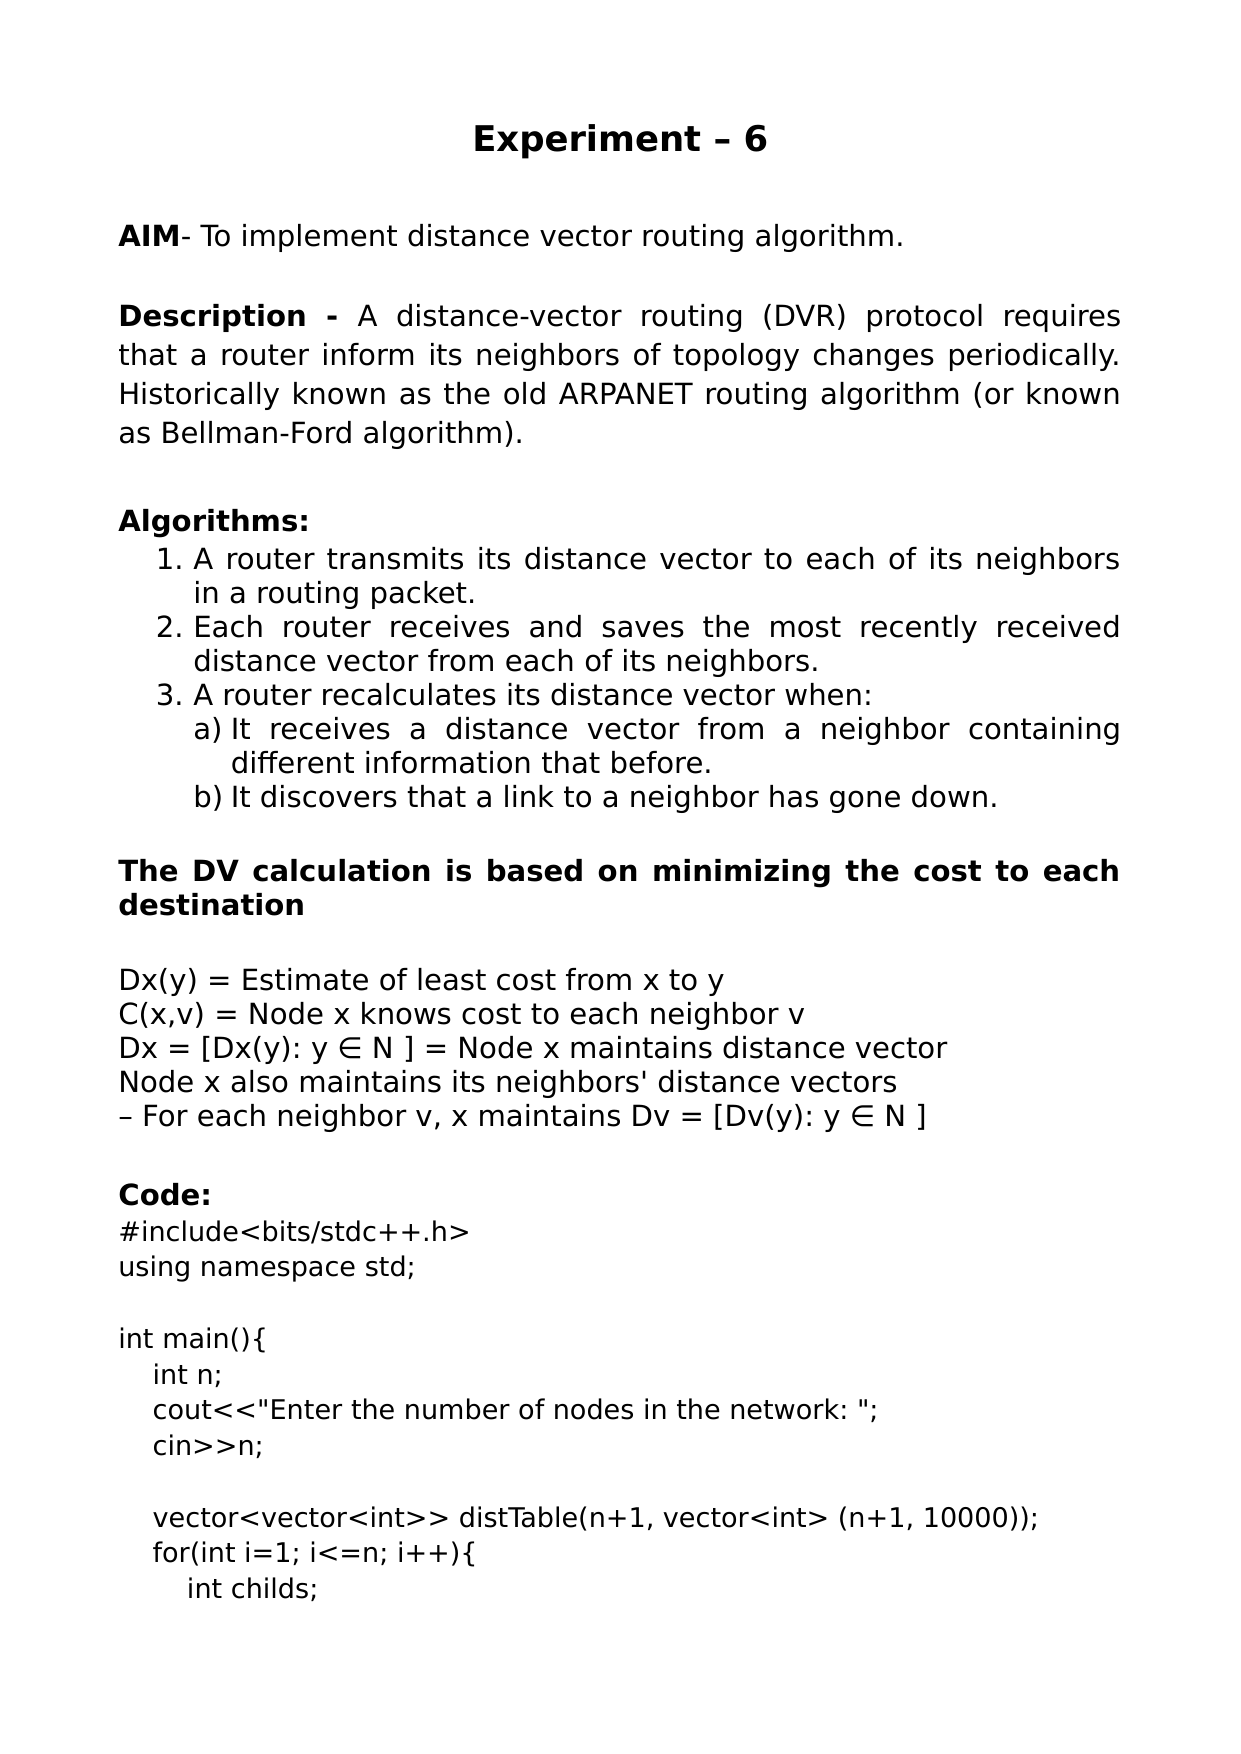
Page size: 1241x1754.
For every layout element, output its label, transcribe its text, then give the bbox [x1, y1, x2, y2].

list Each router receives and saves the most recently received distance vector from each of its neighbors. [156, 610, 1122, 678]
list A router recalculates its distance vector when: [156, 678, 1122, 712]
text int childs; [118, 1573, 1122, 1605]
text The DV calculation is based on minimizing the cost to each destination [118, 854, 1122, 922]
text Description - A distance-vector routing (DVR) protocol requires that a router inform its neighbors of topology changes periodically. Historically known as the old ARPANET routing algorithm (or known as Bellman-Ford algorithm). [118, 299, 1122, 450]
text Node x also maintains its neighbors' distance vectors [118, 1065, 1122, 1099]
text int n; [118, 1359, 1122, 1391]
text vector<vector<int>> distTable(n+1, vector<int> (n+1, 10000)); [118, 1502, 1122, 1533]
text Dx = [Dx(y): y ∈ N ] = Node x maintains distance vector [118, 1031, 1122, 1065]
text using namespace std; [118, 1252, 1122, 1283]
text cin>>n; [118, 1430, 1122, 1462]
text Experiment – 6 [118, 118, 1122, 159]
list It receives a distance vector from a neighbor containing different information that before. [193, 712, 1122, 780]
text – For each neighbor v, x maintains Dv = [Dv(y): y ∈ N ] [118, 1099, 1122, 1133]
text Dx(y) = Estimate of least cost from x to y [118, 963, 1122, 997]
text for(int i=1; i<=n; i++){ [118, 1538, 1122, 1569]
text int main(){ [118, 1323, 1122, 1355]
text AIM- To implement distance vector routing algorithm. [118, 219, 1122, 253]
text Algorithms: [118, 504, 1122, 538]
text Code: [118, 1178, 1122, 1212]
list A router transmits its distance vector to each of its neighbors in a routing packet. [156, 542, 1122, 610]
text #include<bits/stdc++.h> [118, 1216, 1122, 1248]
list It discovers that a link to a neighbor has gone down. [193, 780, 1122, 814]
text cout<<"Enter the number of nodes in the network: "; [118, 1395, 1122, 1426]
text C(x,v) = Node x knows cost to each neighbor v [118, 997, 1122, 1031]
